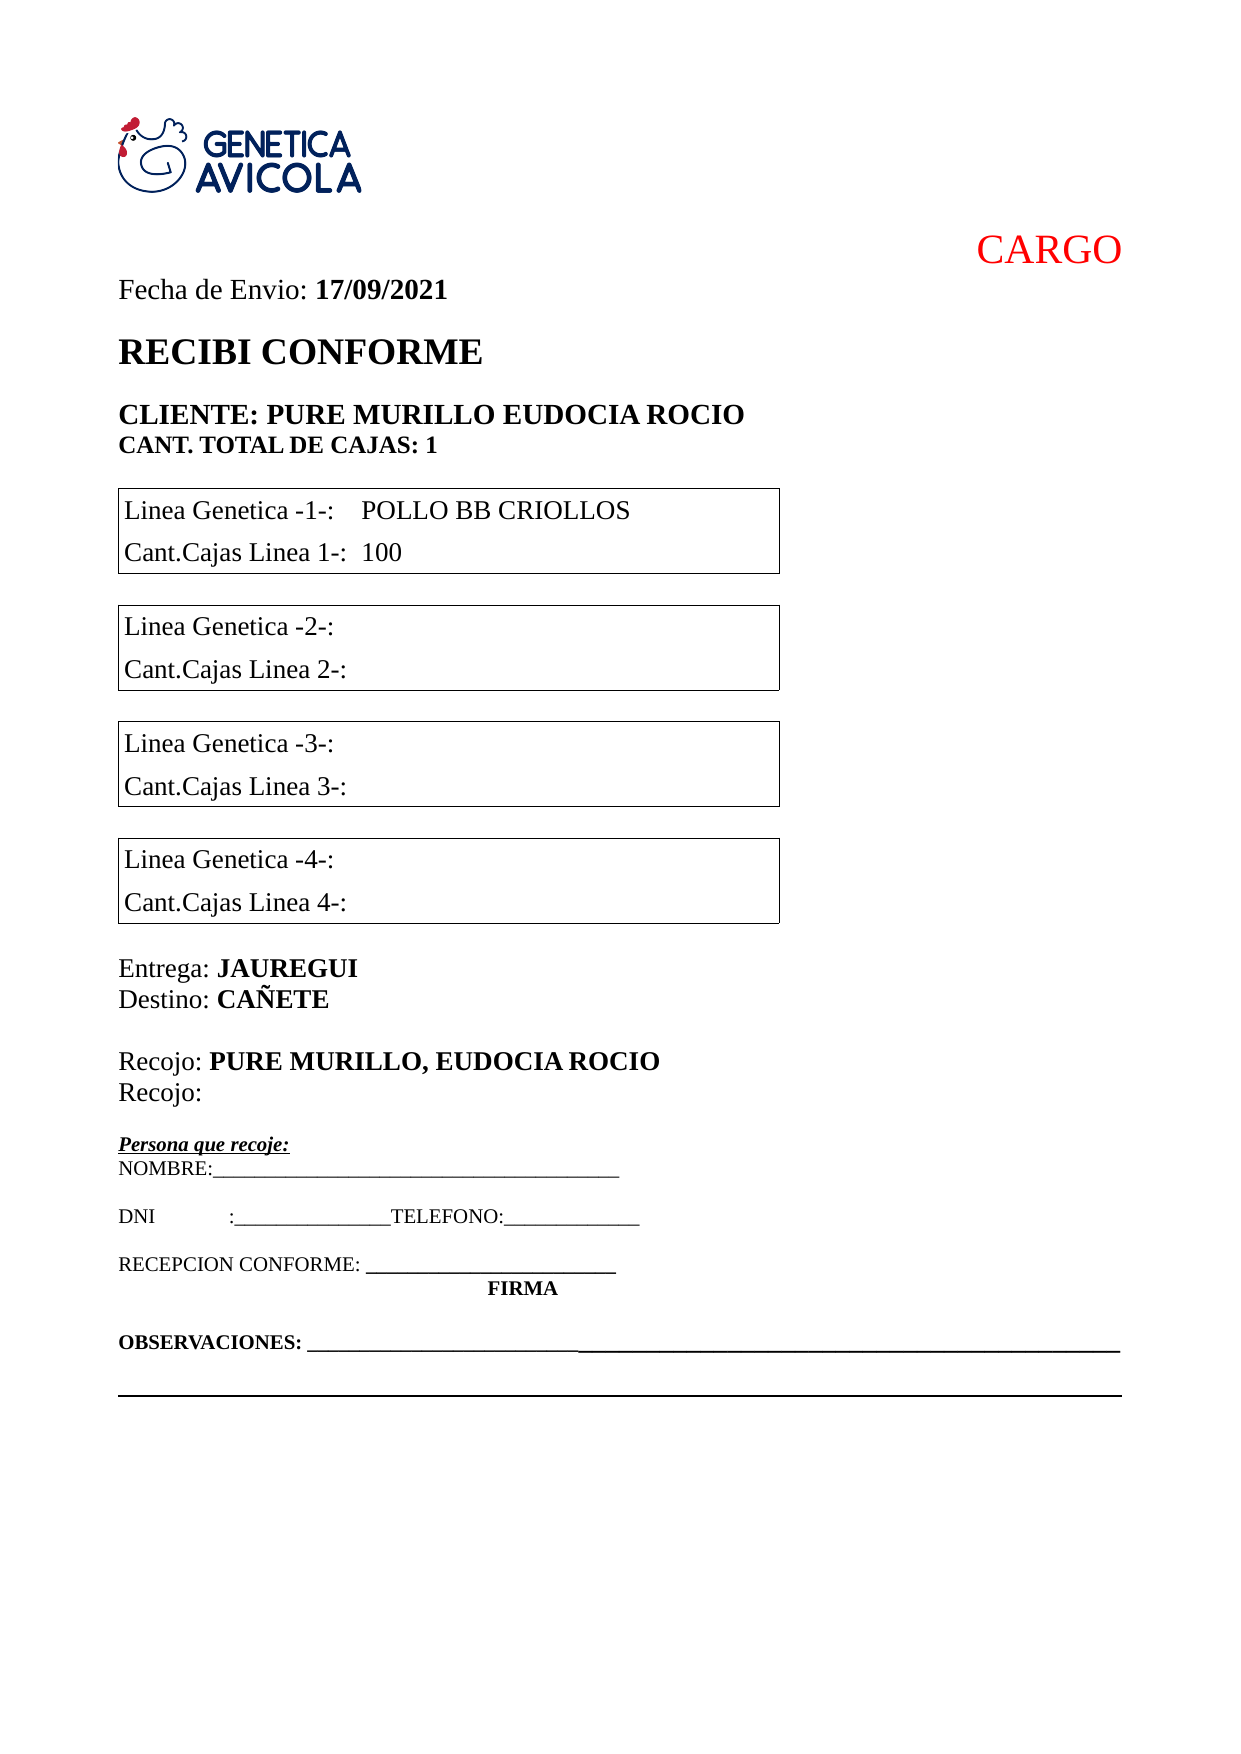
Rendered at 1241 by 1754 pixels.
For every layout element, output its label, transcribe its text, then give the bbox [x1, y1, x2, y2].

text NOMBRE:_______________________________________ [118, 1156, 1122, 1180]
text DNI :_______________TELEFONO:_____________ [118, 1204, 1122, 1228]
text FIRMA [118, 1276, 1122, 1300]
text Entrega: JAUREGUI [118, 952, 1122, 983]
table_cell 100 [356, 531, 779, 573]
table_cell Linea Genetica -4-: [119, 839, 356, 880]
table_cell Linea Genetica -2-: [119, 606, 356, 647]
table_cell [356, 764, 779, 806]
text CLIENTE: PURE MURILLO EUDOCIA ROCIO [118, 397, 1122, 431]
text Destino: CAÑETE [118, 983, 1122, 1014]
picture [117, 117, 362, 193]
table_cell [356, 880, 779, 923]
table_cell [356, 807, 779, 838]
table_header POLLO BB CRIOLLOS [356, 489, 779, 531]
text Persona que recoje: [118, 1132, 1122, 1156]
table_cell [356, 574, 779, 604]
text Recojo: PURE MURILLO, EUDOCIA ROCIO [118, 1045, 1122, 1076]
table_cell [356, 722, 779, 764]
table_cell Linea Genetica -3-: [119, 722, 356, 764]
text RECEPCION CONFORME: ________________________ [118, 1252, 1122, 1276]
text Recojo: [118, 1076, 1122, 1108]
table_cell [356, 691, 779, 721]
table_cell Cant.Cajas Linea 4-: [119, 880, 356, 923]
text OBSERVACIONES: __________________________________________________________________ [118, 1324, 1122, 1355]
text CANT. TOTAL DE CAJAS: 1 [118, 431, 1122, 459]
table_cell [118, 691, 356, 721]
text CARGO [118, 224, 1122, 272]
text RECIBI CONFORME [118, 330, 1122, 373]
table_cell [356, 839, 779, 880]
table_cell Cant.Cajas Linea 1-: [119, 531, 356, 573]
table_cell [118, 807, 356, 838]
table_cell Cant.Cajas Linea 2-: [119, 647, 356, 690]
table_cell [118, 574, 356, 604]
text Fecha de Envio: 17/09/2021 [118, 272, 1122, 306]
table_cell [356, 606, 779, 647]
table_header Linea Genetica -1-: [119, 489, 356, 531]
table_cell [356, 647, 779, 690]
table_cell Cant.Cajas Linea 3-: [119, 764, 356, 806]
